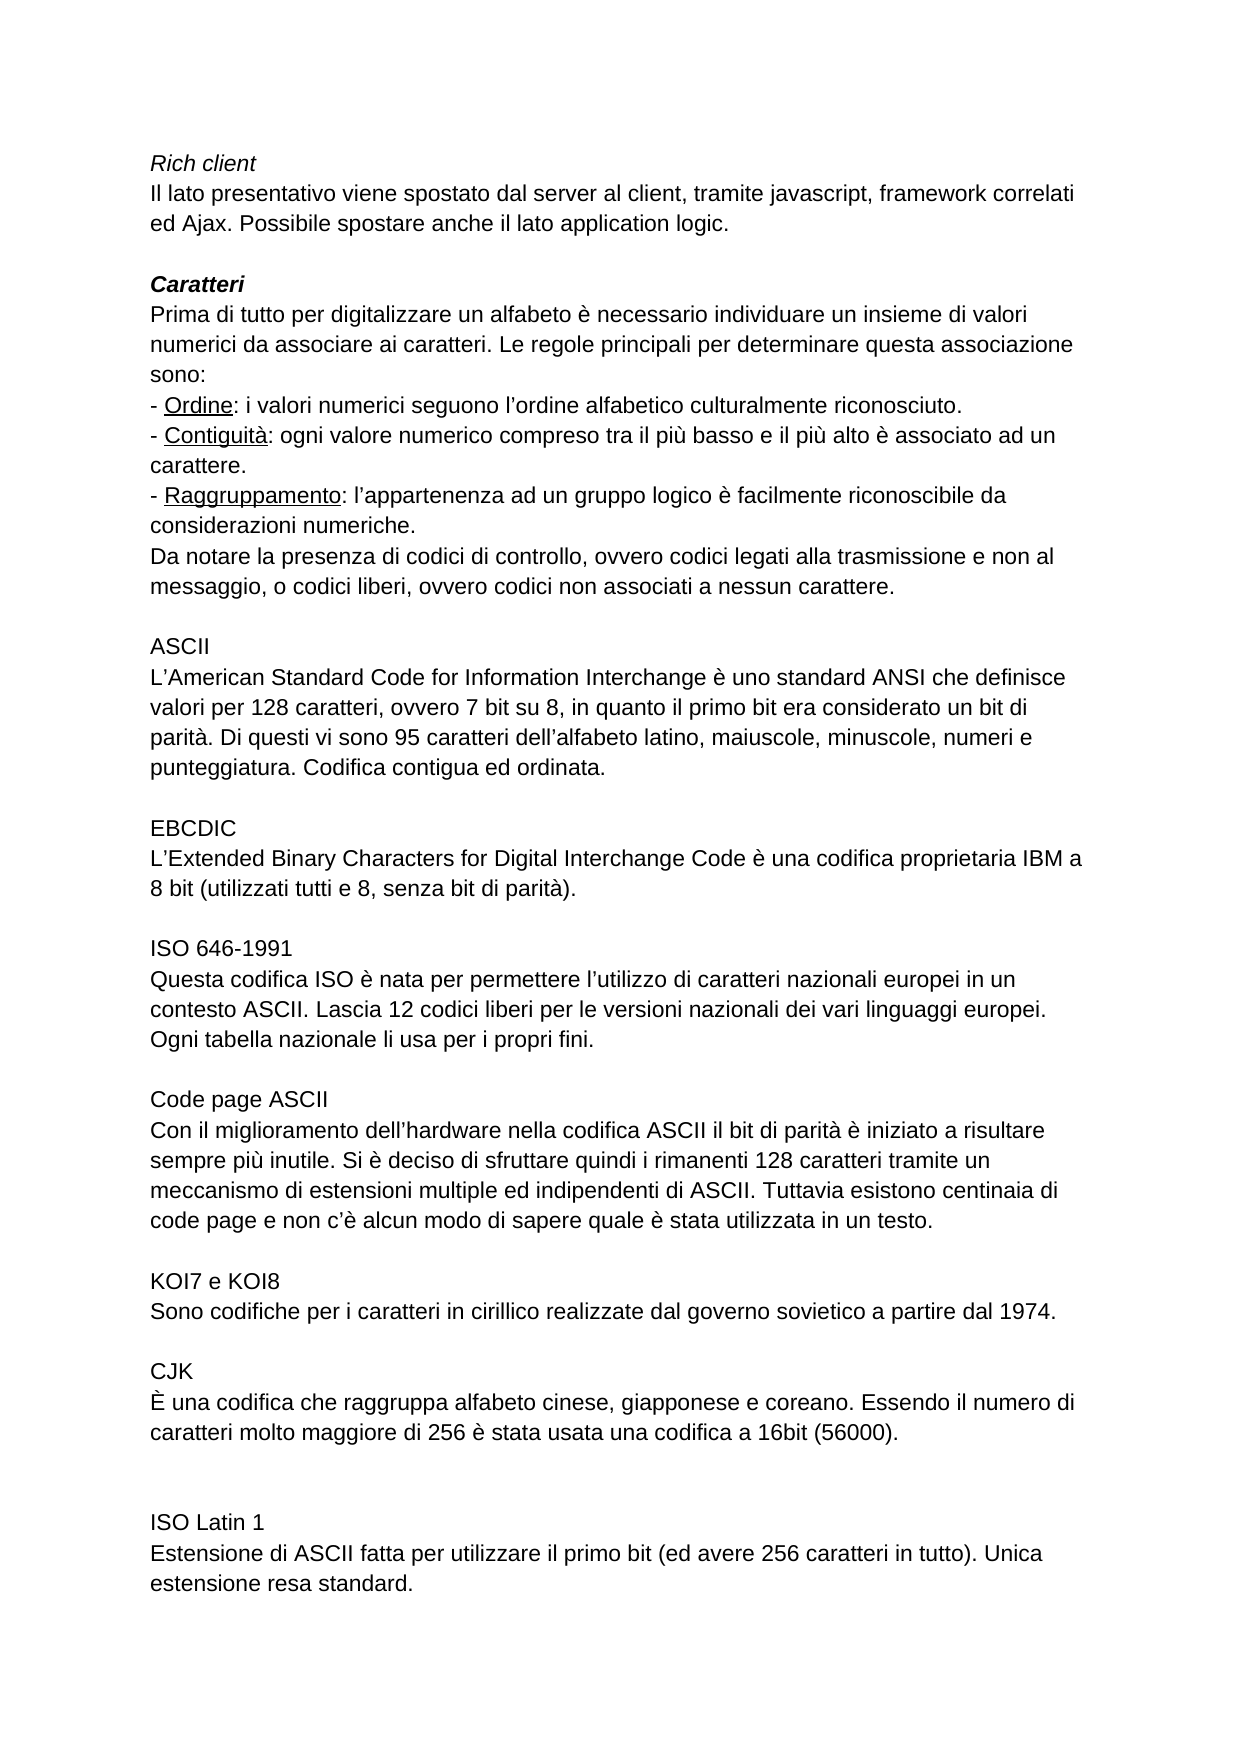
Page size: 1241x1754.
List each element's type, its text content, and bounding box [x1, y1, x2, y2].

text KOI7 e KOI8 [150, 1268, 1090, 1294]
text - Contiguità: ogni valore numerico compreso tra il più basso e il più alto è associato ad un carattere. [150, 422, 1090, 478]
text Prima di tutto per digitalizzare un alfabeto è necessario individuare un insieme di valori numerici da associare ai caratteri. Le regole principali per determinare questa associazione sono: [150, 301, 1090, 388]
text CJK [150, 1358, 1090, 1385]
text ASCII [150, 633, 1090, 660]
text Estensione di ASCII fatta per utilizzare il primo bit (ed avere 256 caratteri in tutto). Unica estensione resa standard. [150, 1539, 1090, 1596]
text ISO Latin 1 [150, 1509, 1090, 1536]
text L’Extended Binary Characters for Digital Interchange Code è una codifica proprietaria IBM a 8 bit (utilizzati tutti e 8, senza bit di parità). [150, 845, 1090, 901]
text Sono codifiche per i caratteri in cirillico realizzate dal governo sovietico a partire dal 1974. [150, 1298, 1090, 1324]
text Da notare la presenza di codici di controllo, ovvero codici legati alla trasmissione e non al messaggio, o codici liberi, ovvero codici non associati a nessun carattere. [150, 543, 1090, 599]
text EBCDIC [150, 814, 1090, 841]
text ISO 646-1991 [150, 935, 1090, 962]
text Rich client [150, 150, 1090, 176]
text Code page ASCII [150, 1086, 1090, 1113]
text - Raggruppamento: l’appartenenza ad un gruppo logico è facilmente riconoscibile da considerazioni numeriche. [150, 482, 1090, 539]
text Il lato presentativo viene spostato dal server al client, tramite javascript, framework correlati ed Ajax. Possibile spostare anche il lato application logic. [150, 180, 1090, 237]
text È una codifica che raggruppa alfabeto cinese, giapponese e coreano. Essendo il numero di caratteri molto maggiore di 256 è stata usata una codifica a 16bit (56000). [150, 1388, 1090, 1445]
text Questa codifica ISO è nata per permettere l’utilizzo di caratteri nazionali europei in un contesto ASCII. Lascia 12 codici liberi per le versioni nazionali dei vari linguaggi europei. Ogni tabella nazionale li usa per i propri fini. [150, 966, 1090, 1052]
text Caratteri [150, 271, 1090, 297]
text L’American Standard Code for Information Interchange è uno standard ANSI che definisce valori per 128 caratteri, ovvero 7 bit su 8, in quanto il primo bit era considerato un bit di parità. Di questi vi sono 95 caratteri dell’alfabeto latino, maiuscole, minuscole, numeri e punteggiatura. Codifica contigua ed ordinata. [150, 663, 1090, 781]
text Con il miglioramento dell’hardware nella codifica ASCII il bit di parità è iniziato a risultare sempre più inutile. Si è deciso di sfruttare quindi i rimanenti 128 caratteri tramite un meccanismo di estensioni multiple ed indipendenti di ASCII. Tuttavia esistono centinaia di code page e non c’è alcun modo di sapere quale è stata utilizzata in un testo. [150, 1117, 1090, 1234]
text - Ordine: i valori numerici seguono l’ordine alfabetico culturalmente riconosciuto. [150, 392, 1090, 418]
